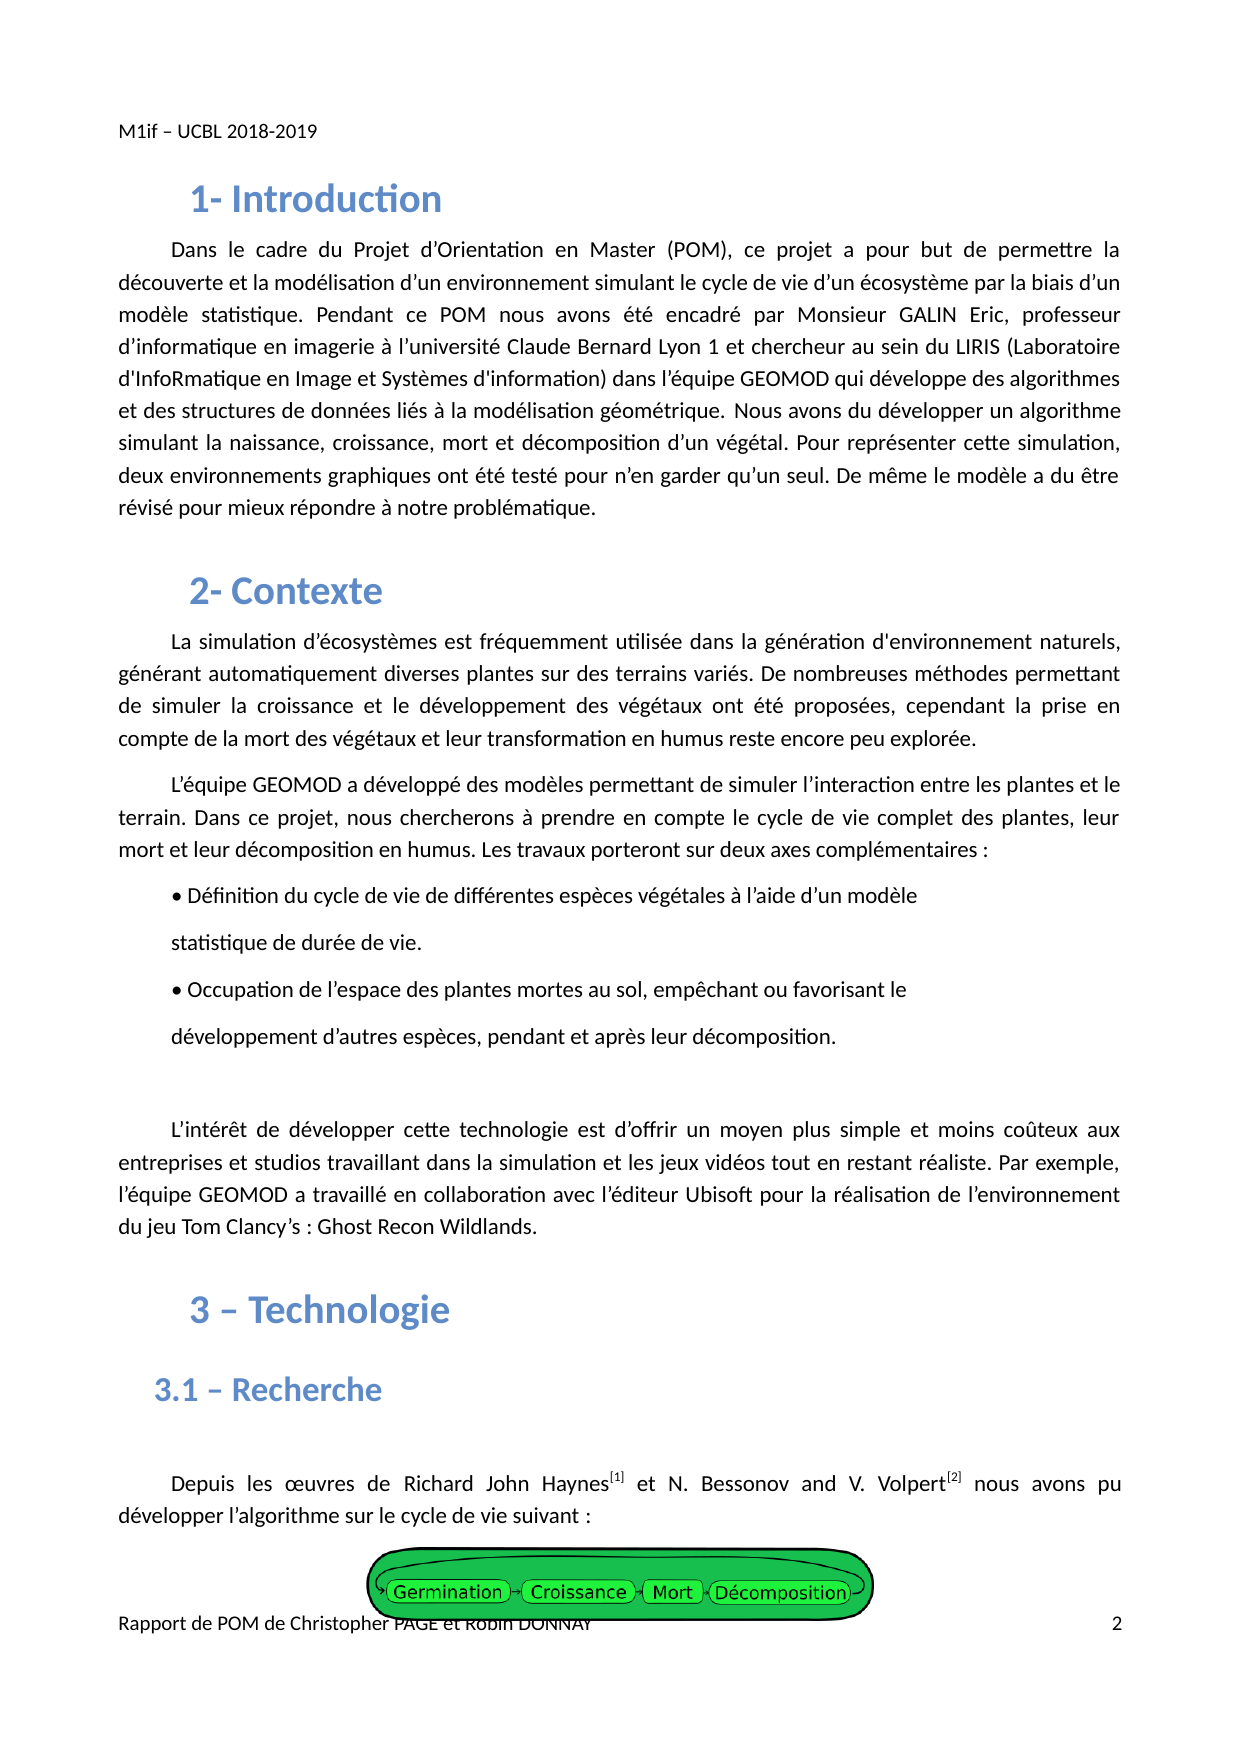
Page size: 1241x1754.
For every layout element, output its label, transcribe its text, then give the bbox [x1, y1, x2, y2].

text Depuis les œuvres de Richard John Haynes[1] et N. Bessonov and V. Volpert[2] nous avons pu développer l’algorithme sur le cycle de vie suivant : [118, 1469, 1122, 1529]
text L’équipe GEOMOD a développé des modèles permettant de simuler l’interaction entre les plantes et le terrain. Dans ce projet, nous chercherons à prendre en compte le cycle de vie complet des plantes, leur mort et leur décomposition en humus. Les travaux porteront sur deux axes complémentaires : [118, 770, 1122, 863]
subtitle 2- Contexte [189, 565, 1087, 614]
text • Définition du cycle de vie de différentes espèces végétales à l’aide d’un modèle [118, 882, 1122, 909]
subtitle 1- Introduction [189, 173, 1087, 223]
text Dans le cadre du Projet d’Orientation en Master (POM), ce projet a pour but de permettre la découverte et la modélisation d’un environnement simulant le cycle de vie d’un écosystème par la biais d’un modèle statistique. Pendant ce POM nous avons été encadré par Monsieur GALIN Eric, professeur d’informatique en imagerie à l’université Claude Bernard Lyon 1 et chercheur au sein du LIRIS (Laboratoire d'InfoRmatique en Image et Systèmes d'information) dans l’équipe GEOMOD qui développe des algorithmes et des structures de données liés à la modélisation géométrique. Nous avons du développer un algorithme simulant la naissance, croissance, mort et décomposition d’un végétal. Pour représenter cette simulation, deux environnements graphiques ont été testé pour n’en garder qu’un seul. De même le modèle a du être révisé pour mieux répondre à notre problématique. [118, 235, 1122, 521]
text développement d’autres espèces, pendant et après leur décomposition. [118, 1022, 1122, 1050]
text La simulation d’écosystèmes est fréquemment utilisée dans la génération d'environnement naturels, générant automatiquement diverses plantes sur des terrains variés. De nombreuses méthodes permettant de simuler la croissance et le développement des végétaux ont été proposées, cependant la prise en compte de la mort des végétaux et leur transformation en humus reste encore peu explorée. [118, 627, 1122, 752]
picture [366, 1547, 874, 1621]
text L’intérêt de développer cette technologie est d’offrir un moyen plus simple et moins coûteux aux entreprises et studios travaillant dans la simulation et les jeux vidéos tout en restant réaliste. Par exemple, l’équipe GEOMOD a travaillé en collaboration avec l’éditeur Ubisoft pour la réalisation de l’environnement du jeu Tom Clancy’s : Ghost Recon Wildlands. [118, 1115, 1122, 1240]
text • Occupation de l’espace des plantes mortes au sol, empêchant ou favorisant le [118, 975, 1122, 1003]
subtitle 3 – Technologie [189, 1284, 1087, 1334]
text statistique de durée de vie. [118, 928, 1122, 956]
subtitle 3.1 – Recherche [153, 1367, 1087, 1410]
